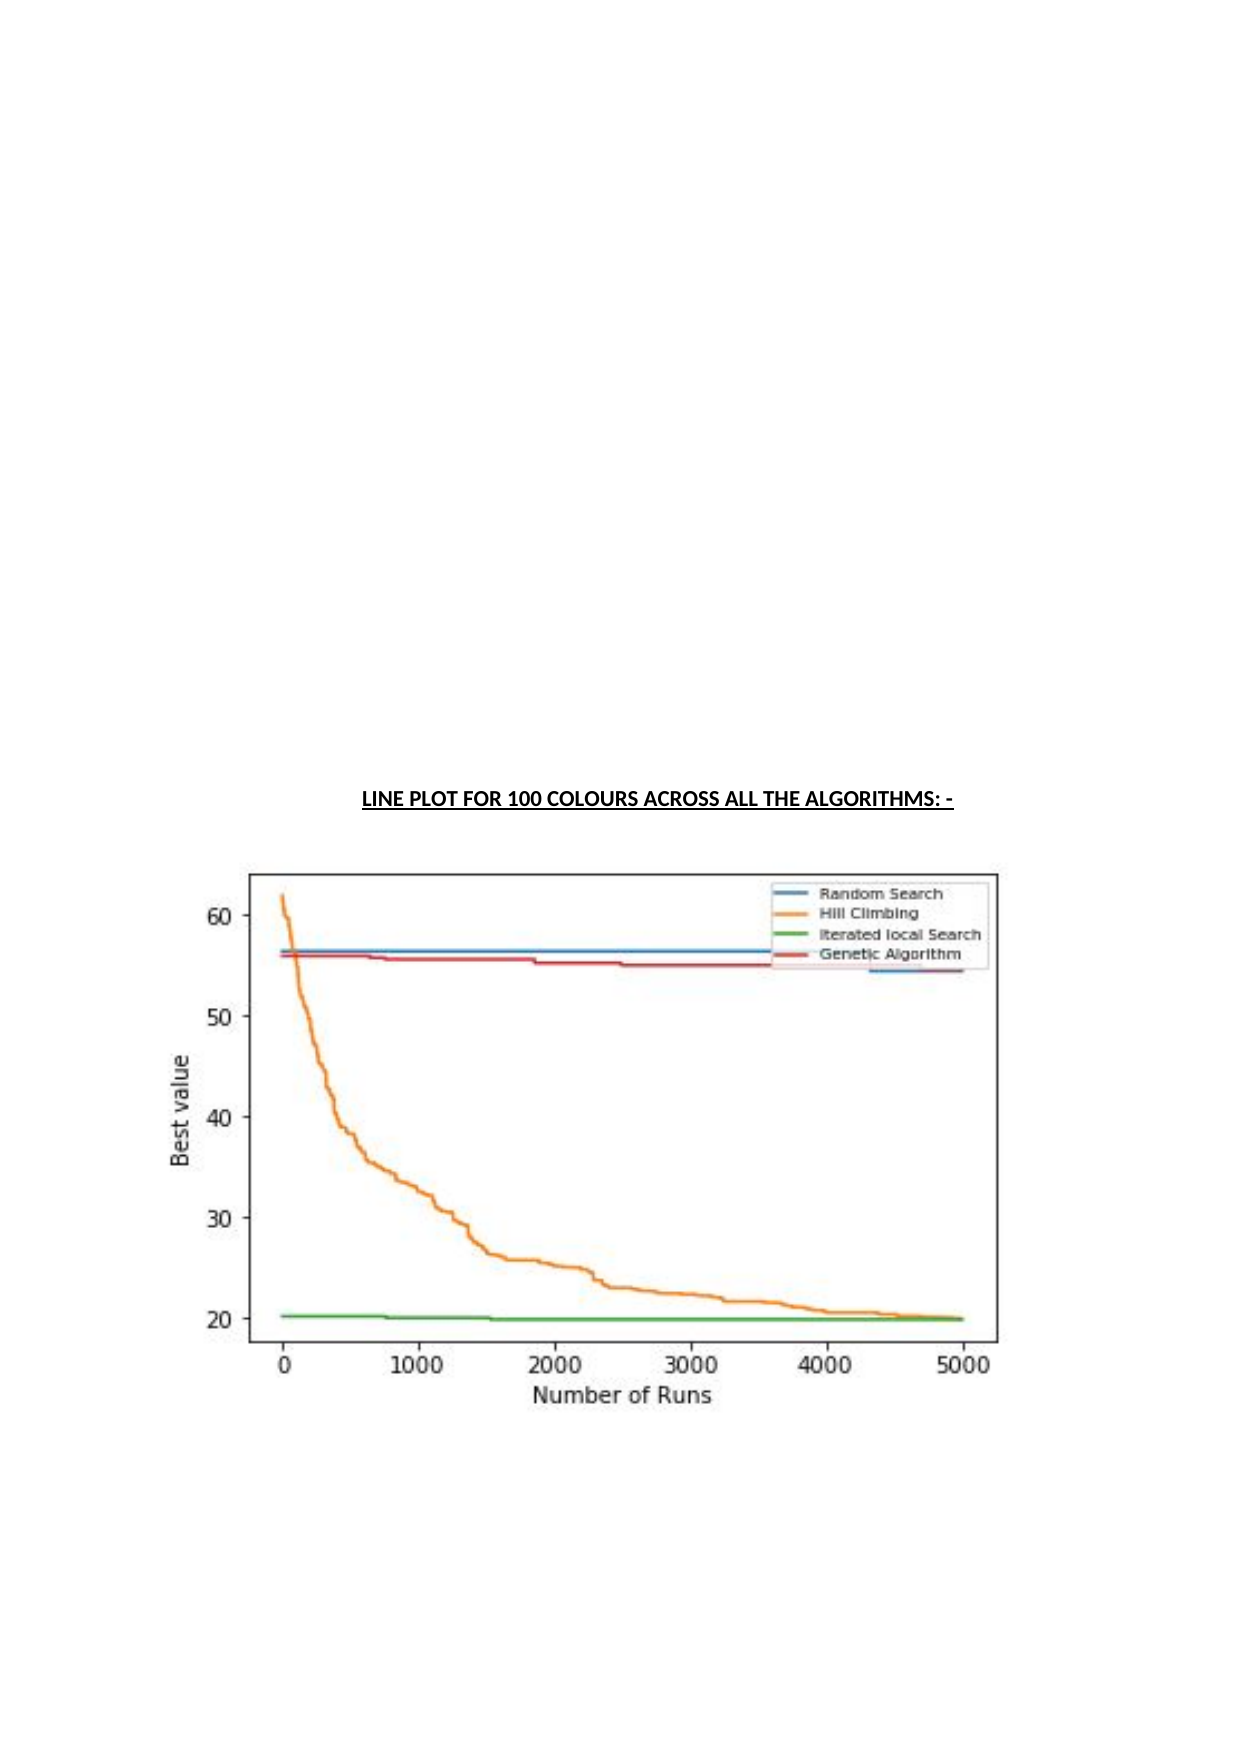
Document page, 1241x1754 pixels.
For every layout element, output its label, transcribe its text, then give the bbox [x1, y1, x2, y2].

list LINE PLOT FOR 100 COLOURS ACROSS ALL THE ALGORITHMS: - [225, 784, 1090, 812]
